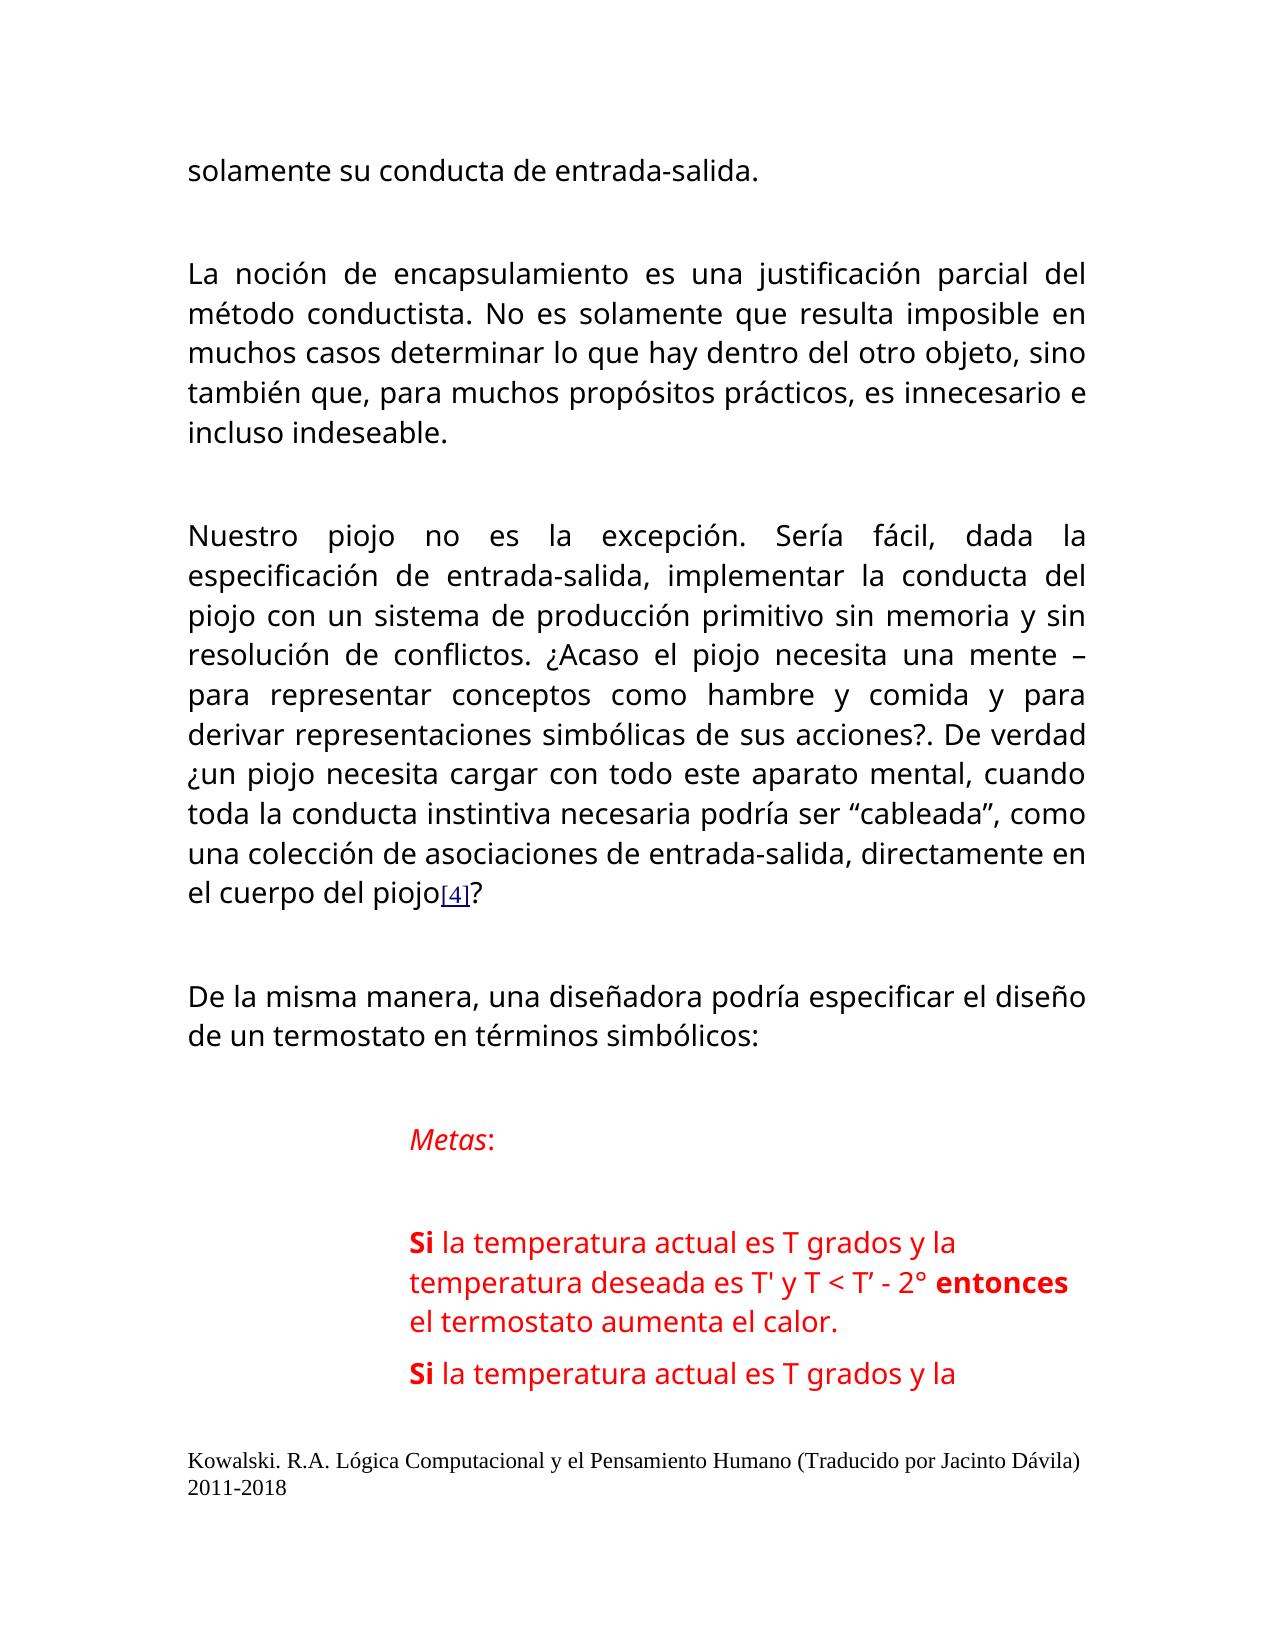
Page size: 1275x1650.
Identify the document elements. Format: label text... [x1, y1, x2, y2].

text Nuestro piojo no es la excepción. Sería fácil, dada la especificación de entrada-salida, implementar la conducta del piojo con un sistema de producción primitivo sin memoria y sin resolución de conflictos. ¿Acaso el piojo necesita una mente – para representar conceptos como hambre y comida y para derivar representaciones simbólicas de sus acciones?. De verdad ¿un piojo necesita cargar con todo este aparato mental, cuando toda la conducta instintiva necesaria podría ser “cableada”, como una colección de asociaciones de entrada-salida, directamente en el cuerpo del piojo[4]? [187, 515, 1087, 912]
text solamente su conducta de entrada-salida. [187, 150, 1087, 190]
text Si la temperatura actual es T grados y la temperatura deseada es T' y T < T’ - 2° entonces el termostato aumenta el calor. [409, 1222, 1087, 1341]
text Si la temperatura actual es T grados y la [409, 1353, 1087, 1393]
text De la misma manera, una diseñadora podría especificar el diseño de un termostato en términos simbólicos: [187, 976, 1087, 1055]
text Metas: [409, 1119, 1087, 1159]
text La noción de encapsulamiento es una justificación parcial del método conductista. No es solamente que resulta imposible en muchos casos determinar lo que hay dentro del otro objeto, sino también que, para muchos propósitos prácticos, es innecesario e incluso indeseable. [187, 253, 1087, 452]
